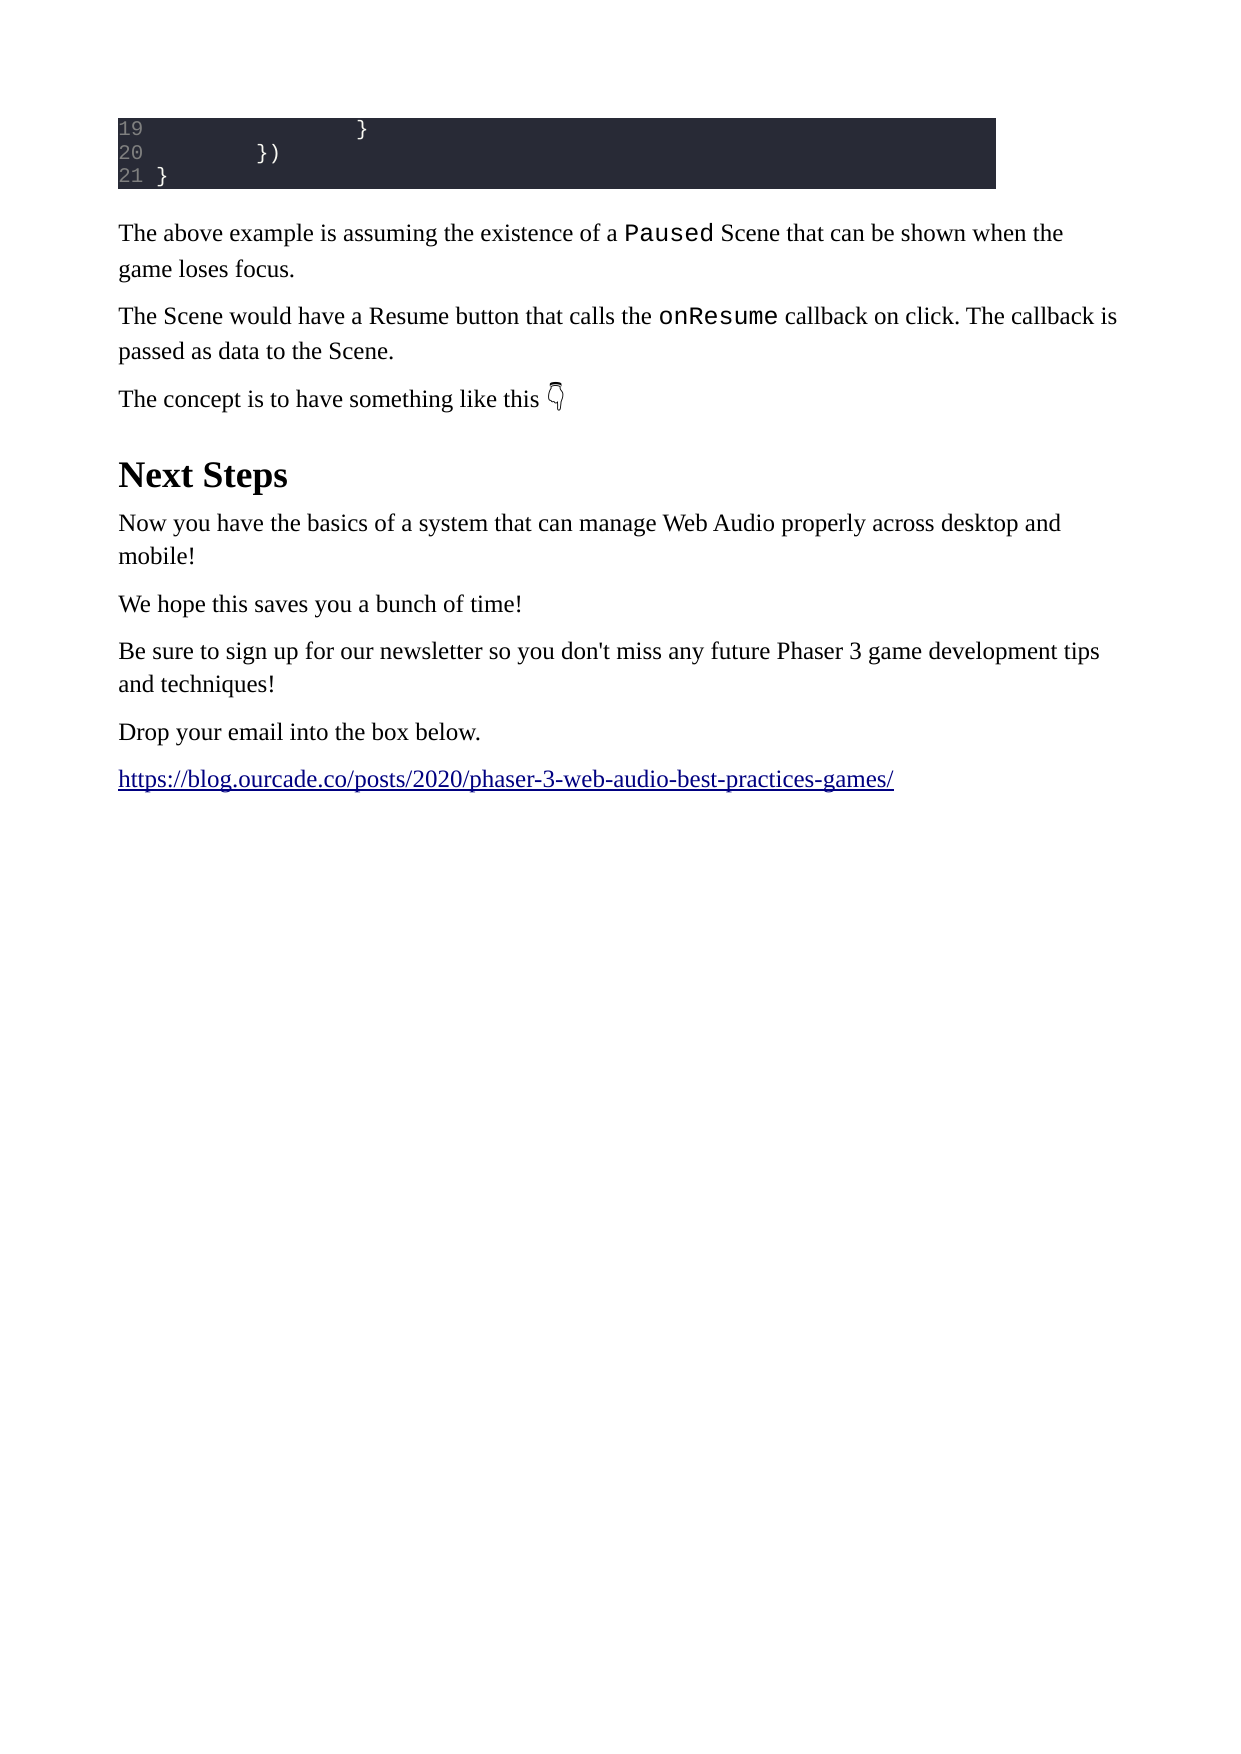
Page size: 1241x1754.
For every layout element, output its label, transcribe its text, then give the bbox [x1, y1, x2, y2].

text Now you have the basics of a system that can manage Web Audio properly across desktop and mobile! [118, 508, 1122, 570]
subtitle Next Steps [118, 452, 1122, 496]
table_header 1 2 3 4 5 6 7 8 9 10 11 12 13 14 15 16 17 18 19 20 21 [118, 189, 156, 218]
text The Scene would have a Resume button that calls the onResume callback on click. The callback is passed as data to the Scene. [118, 301, 1122, 365]
text We hope this saves you a bunch of time! 🤗 [118, 589, 1122, 617]
text The above example is assuming the existence of a Paused Scene that can be shown when the game loses focus. [118, 218, 1122, 282]
text Be sure to sign up for our newsletter so you don't miss any future Phaser 3 game development tips and techniques! [118, 636, 1122, 698]
text https://blog.ourcade.co/posts/2020/phaser-3-web-audio-best-practices-games/ [118, 764, 1122, 793]
text Drop your email into the box below. [118, 717, 1122, 746]
table_header handleLoseFocus() { // assuming a Paused scene that has a pause modal if (this.scene.isActive('paused')) { return } // pause music or stop all sounds this.music.pause() // Paused Scene will call the onResume callback when ready this.scene.run('paused', { onResume: () => { this.scene.stop('paused') // resume music this.music.resume() } }) } [156, 189, 996, 218]
text The concept is to have something like this 👇 [118, 384, 1122, 413]
